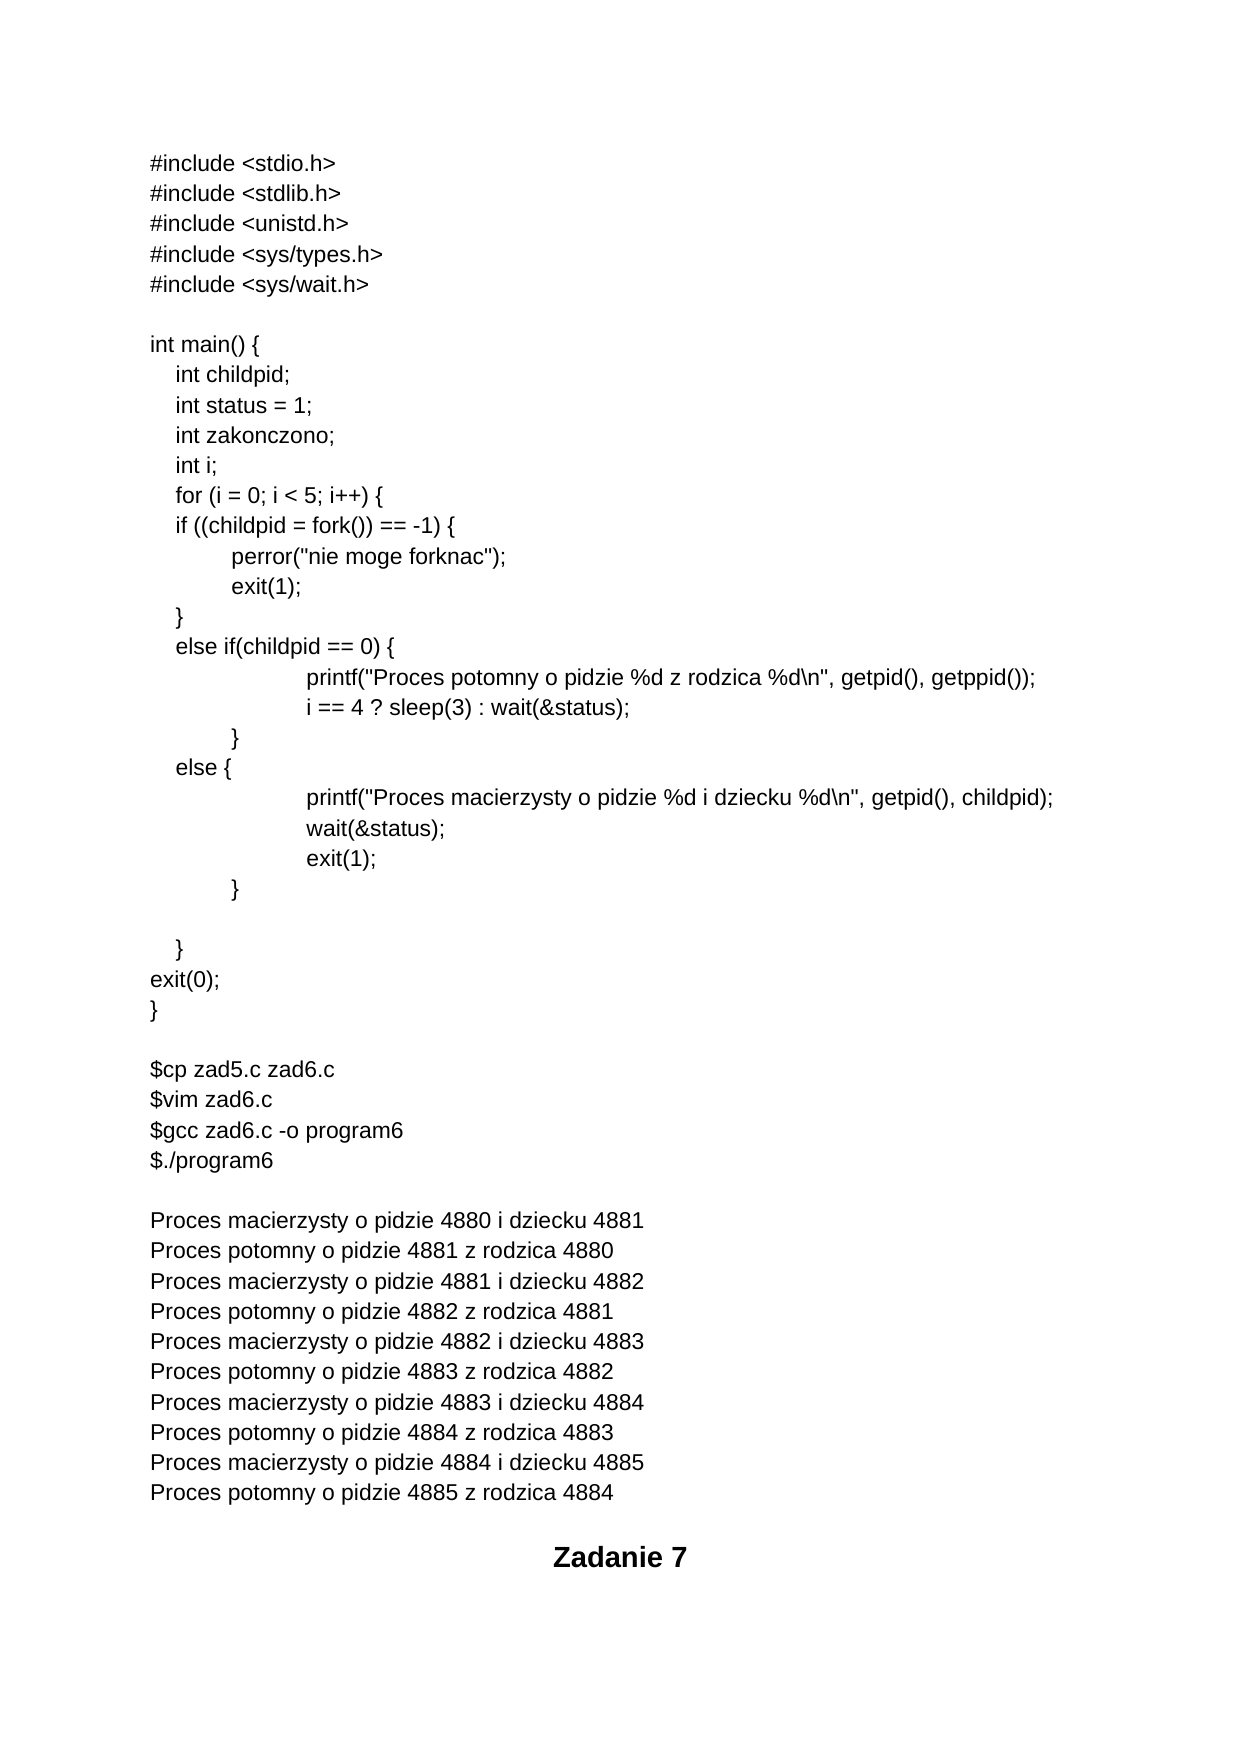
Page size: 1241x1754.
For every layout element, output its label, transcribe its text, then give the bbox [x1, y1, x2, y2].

text #include <sys/wait.h> [150, 271, 1090, 297]
text } [150, 724, 1090, 750]
text Zadanie 7 [150, 1539, 1090, 1573]
text Proces macierzysty o pidzie 4884 i dziecku 4885 [150, 1449, 1090, 1475]
text Proces potomny o pidzie 4881 z rodzica 4880 [150, 1237, 1090, 1264]
text int status = 1; [150, 392, 1090, 418]
text } [150, 996, 1090, 1022]
text exit(1); [150, 845, 1090, 871]
text #include <stdio.h> [150, 150, 1090, 176]
text if ((childpid = fork()) == -1) { [150, 512, 1090, 539]
text $gcc zad6.c -o program6 [150, 1117, 1090, 1143]
text printf("Proces macierzysty o pidzie %d i dziecku %d\n", getpid(), childpid); [150, 784, 1090, 811]
text int childpid; [150, 361, 1090, 388]
text Proces macierzysty o pidzie 4882 i dziecku 4883 [150, 1328, 1090, 1354]
text printf("Proces potomny o pidzie %d z rodzica %d\n", getpid(), getppid()); [150, 663, 1090, 690]
text Proces potomny o pidzie 4882 z rodzica 4881 [150, 1298, 1090, 1324]
text int zakonczono; [150, 422, 1090, 448]
text else { [150, 754, 1090, 781]
text int main() { [150, 331, 1090, 358]
text perror("nie moge forknac"); [150, 543, 1090, 569]
text Proces macierzysty o pidzie 4881 i dziecku 4882 [150, 1268, 1090, 1294]
text } [150, 935, 1090, 962]
text $cp zad5.c zad6.c [150, 1056, 1090, 1083]
text } [150, 603, 1090, 629]
text Proces potomny o pidzie 4885 z rodzica 4884 [150, 1479, 1090, 1506]
text exit(0); [150, 966, 1090, 992]
text $vim zad6.c [150, 1086, 1090, 1113]
text for (i = 0; i < 5; i++) { [150, 482, 1090, 509]
text exit(1); [150, 573, 1090, 599]
text else if(childpid == 0) { [150, 633, 1090, 660]
text Proces potomny o pidzie 4884 z rodzica 4883 [150, 1419, 1090, 1445]
text $./program6 [150, 1147, 1090, 1173]
text Proces potomny o pidzie 4883 z rodzica 4882 [150, 1358, 1090, 1385]
text #include <sys/types.h> [150, 241, 1090, 267]
text #include <stdlib.h> [150, 180, 1090, 207]
text } [150, 875, 1090, 901]
text #include <unistd.h> [150, 210, 1090, 237]
text Proces macierzysty o pidzie 4883 i dziecku 4884 [150, 1388, 1090, 1415]
text Proces macierzysty o pidzie 4880 i dziecku 4881 [150, 1207, 1090, 1234]
text wait(&status); [150, 814, 1090, 841]
text int i; [150, 452, 1090, 478]
text i == 4 ? sleep(3) : wait(&status); [150, 694, 1090, 720]
